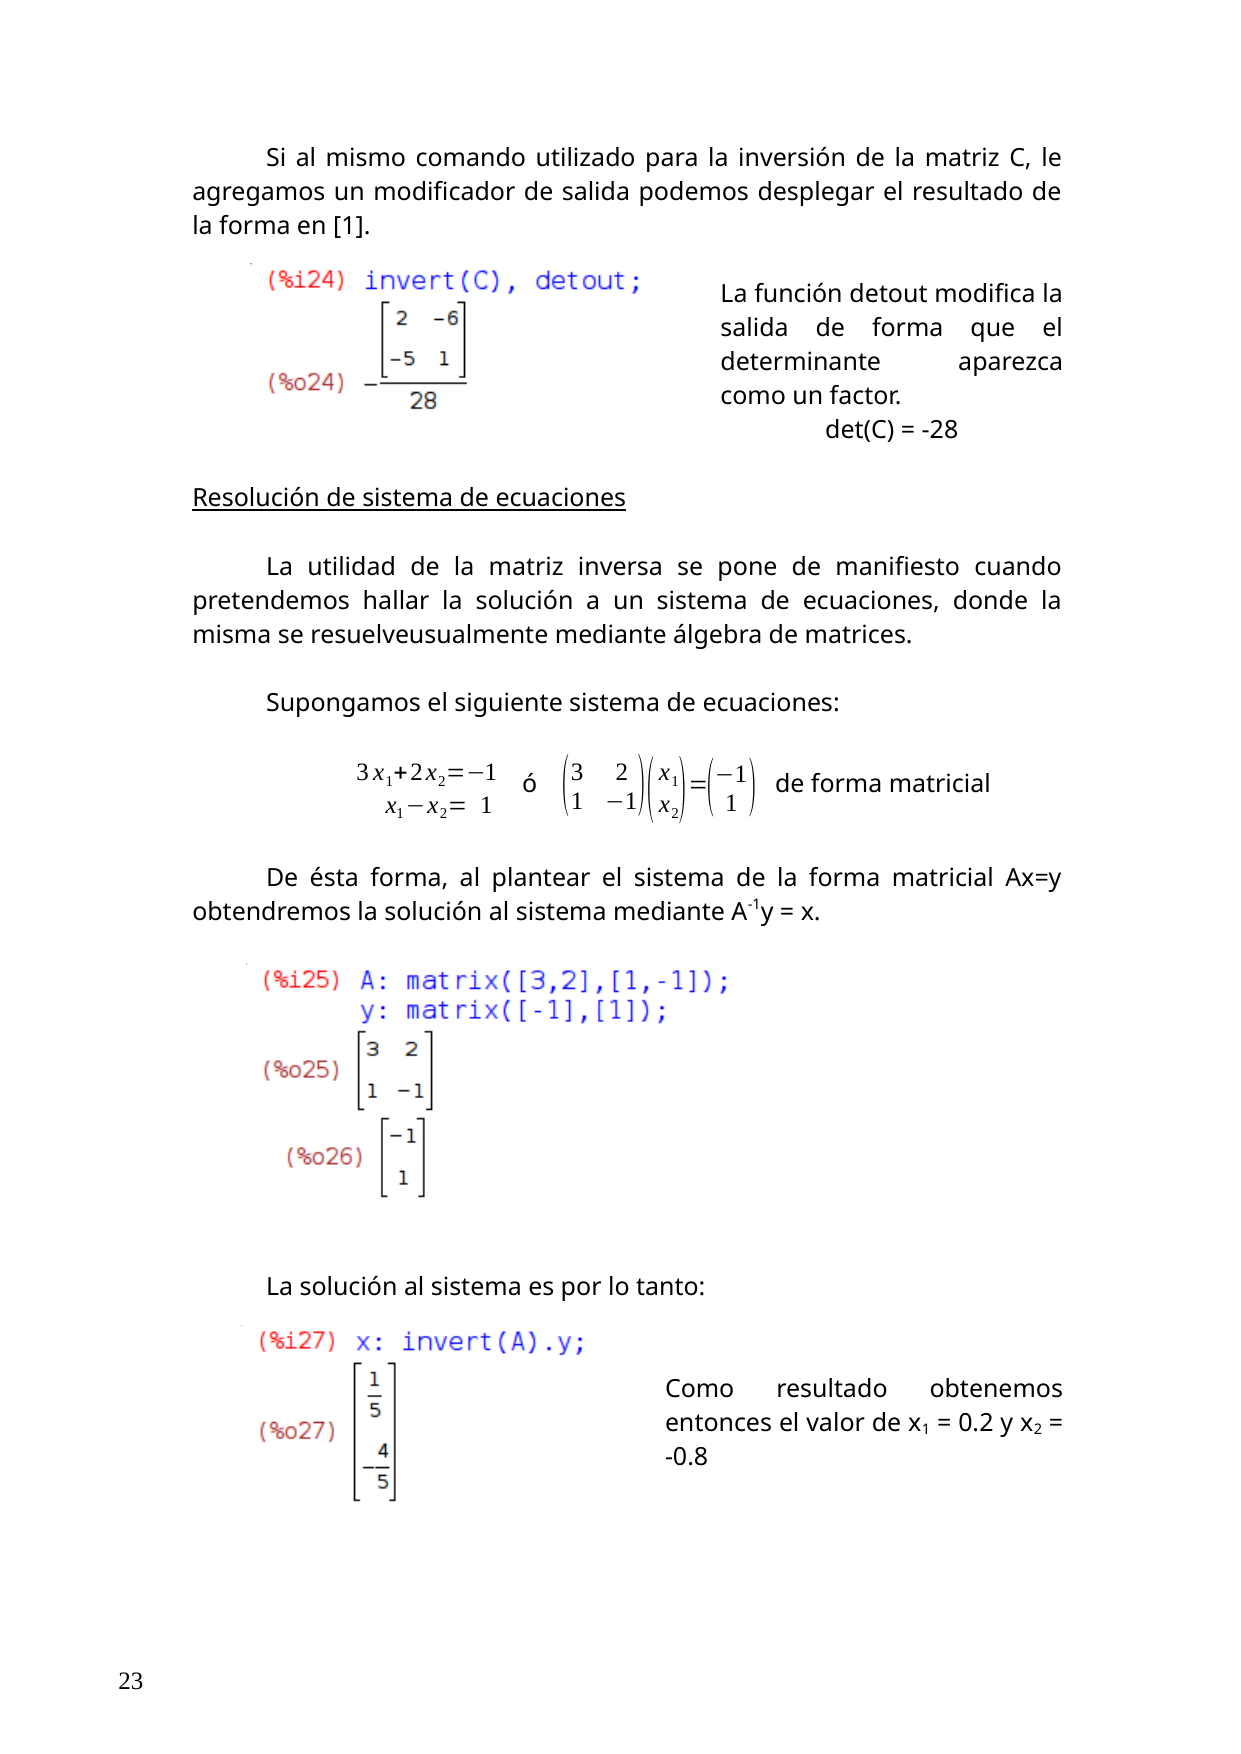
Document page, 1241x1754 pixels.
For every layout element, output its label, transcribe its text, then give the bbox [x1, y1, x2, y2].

text La utilidad de la matriz inversa se pone de manifiesto cuando pretendemos hallar la solución a un sistema de ecuaciones, donde la misma se resuelveusualmente mediante álgebra de matrices. [192, 548, 1063, 650]
text [192, 276, 250, 412]
text Como resultado obtenemos entonces el valor de x1 = 0.2 y x2 = -0.8 [591, 1371, 1063, 1473]
text La solución al sistema es por lo tanto: [192, 1268, 1063, 1302]
text La función detout modifica la salida de forma que el determinante aparezca como un factor. [647, 276, 1063, 412]
text Supongamos el siguiente sistema de ecuaciones: [192, 684, 1063, 718]
text De ésta forma, al plantear el sistema de la forma matricial Ax=y obtendremos la solución al sistema mediante A-1y = x. [192, 859, 1063, 928]
picture [241, 1325, 591, 1506]
text det(C) = -28 [192, 412, 1063, 446]
text Si al mismo comando utilizado para la inversión de la matriz C, le agregamos un modificador de salida podemos desplegar el resultado de la forma en [1]. [192, 139, 1063, 242]
text Resolución de sistema de ecuaciones [192, 480, 1063, 514]
picture [250, 263, 647, 420]
picture [246, 963, 735, 1202]
text [192, 1371, 241, 1473]
text ó de forma matricial [192, 753, 1063, 826]
